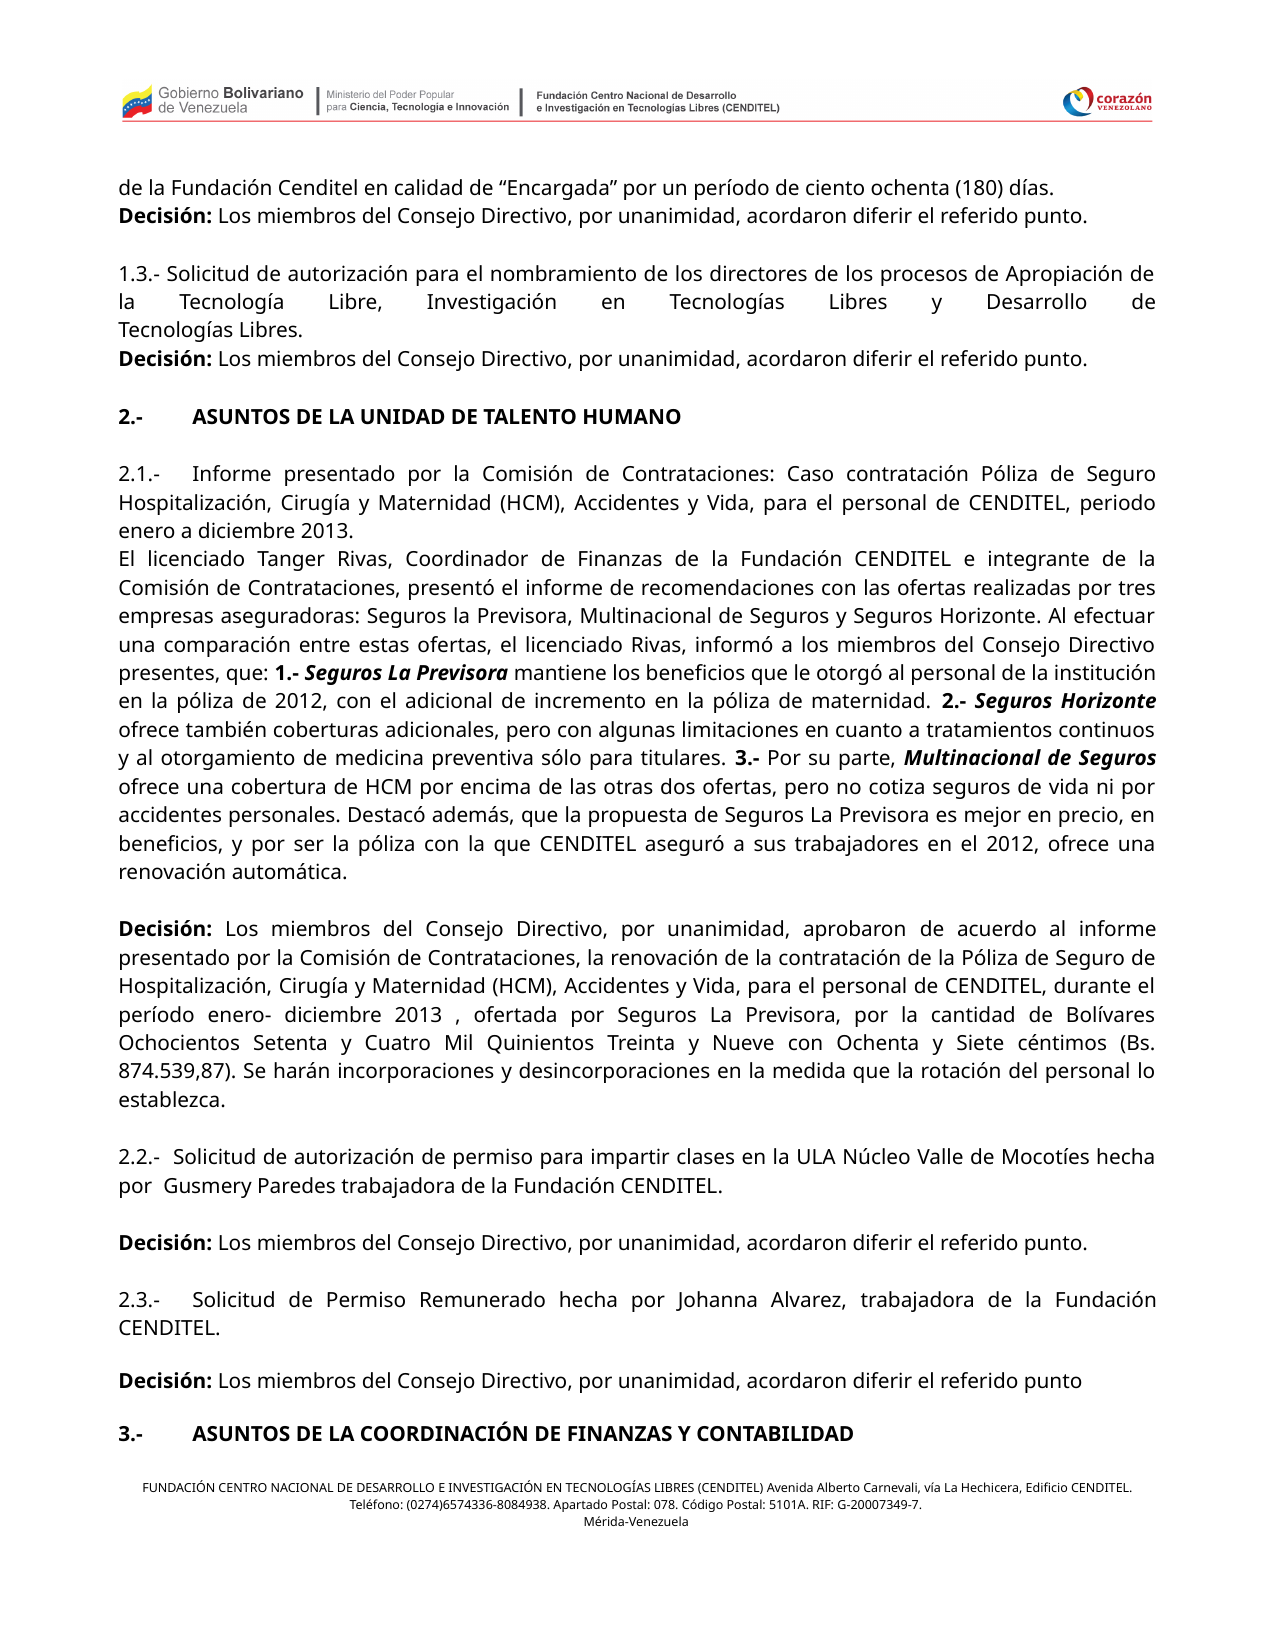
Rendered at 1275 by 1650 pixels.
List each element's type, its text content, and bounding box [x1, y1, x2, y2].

text 2.3.- Solicitud de Permiso Remunerado hecha por Johanna Alvarez, trabajadora de la Fundación CENDITEL. [118, 1285, 1157, 1342]
text El licenciado Tanger Rivas, Coordinador de Finanzas de la Fundación CENDITEL e integrante de la Comisión de Contrataciones, presentó el informe de recomendaciones con las ofertas realizadas por tres empresas aseguradoras: Seguros la Previsora, Multinacional de Seguros y Seguros Horizonte. Al efectuar una comparación entre estas ofertas, el licenciado Rivas, informó a los miembros del Consejo Directivo presentes, que: 1.- Seguros La Previsora mantiene los beneficios que le otorgó al personal de la institución en la póliza de 2012, con el adicional de incremento en la póliza de maternidad. 2.- Seguros Horizonte ofrece también coberturas adicionales, pero con algunas limitaciones en cuanto a tratamientos continuos y al otorgamiento de medicina preventiva sólo para titulares. 3.- Por su parte, Multinacional de Seguros ofrece una cobertura de HCM por encima de las otras dos ofertas, pero no cotiza seguros de vida ni por accidentes personales. Destacó además, que la propuesta de Seguros La Previsora es mejor en precio, en beneficios, y por ser la póliza con la que CENDITEL aseguró a sus trabajadores en el 2012, ofrece una renovación automática. [118, 544, 1157, 886]
text 2.2.- Solicitud de autorización de permiso para impartir clases en la ULA Núcleo Valle de Mocotíes hecha por Gusmery Paredes trabajadora de la Fundación CENDITEL. [118, 1142, 1157, 1199]
text Decisión: Los miembros del Consejo Directivo, por unanimidad, acordaron diferir el referido punto [118, 1366, 1157, 1395]
text 2.1.- Informe presentado por la Comisión de Contrataciones: Caso contratación Póliza de Seguro Hospitalización, Cirugía y Maternidad (HCM), Accidentes y Vida, para el personal de CENDITEL, periodo enero a diciembre 2013. [118, 459, 1157, 544]
text 1.3.- Solicitud de autorización para el nombramiento de los directores de los procesos de Apropiación de la Tecnología Libre, Investigación en Tecnologías Libres y Desarrollo de Tecnologías Libres. [118, 259, 1157, 344]
text Decisión: Los miembros del Consejo Directivo, por unanimidad, acordaron diferir el referido punto. [118, 202, 1157, 230]
text Decisión: Los miembros del Consejo Directivo, por unanimidad, acordaron diferir el referido punto. [118, 1228, 1157, 1256]
text 2.- ASUNTOS DE LA UNIDAD DE TALENTO HUMANO [118, 402, 1157, 431]
text Decisión: Los miembros del Consejo Directivo, por unanimidad, aprobaron de acuerdo al informe presentado por la Comisión de Contrataciones, la renovación de la contratación de la Póliza de Seguro de Hospitalización, Cirugía y Maternidad (HCM), Accidentes y Vida, para el personal de CENDITEL, durante el período enero- diciembre 2013 , ofertada por Seguros La Previsora, por la cantidad de Bolívares Ochocientos Setenta y Cuatro Mil Quinientos Treinta y Nueve con Ochenta y Siete céntimos (Bs. 874.539,87). Se harán incorporaciones y desincorporaciones en la medida que la rotación del personal lo establezca. [118, 914, 1157, 1113]
picture [122, 79, 1153, 122]
text 3.- ASUNTOS DE LA COORDINACIÓN DE FINANZAS Y CONTABILIDAD [118, 1419, 1157, 1447]
text Decisión: Los miembros del Consejo Directivo, por unanimidad, acordaron diferir el referido punto. [118, 344, 1157, 372]
text de la Fundación Cenditel en calidad de “Encargada” por un período de ciento ochenta (180) días. [118, 173, 1157, 202]
